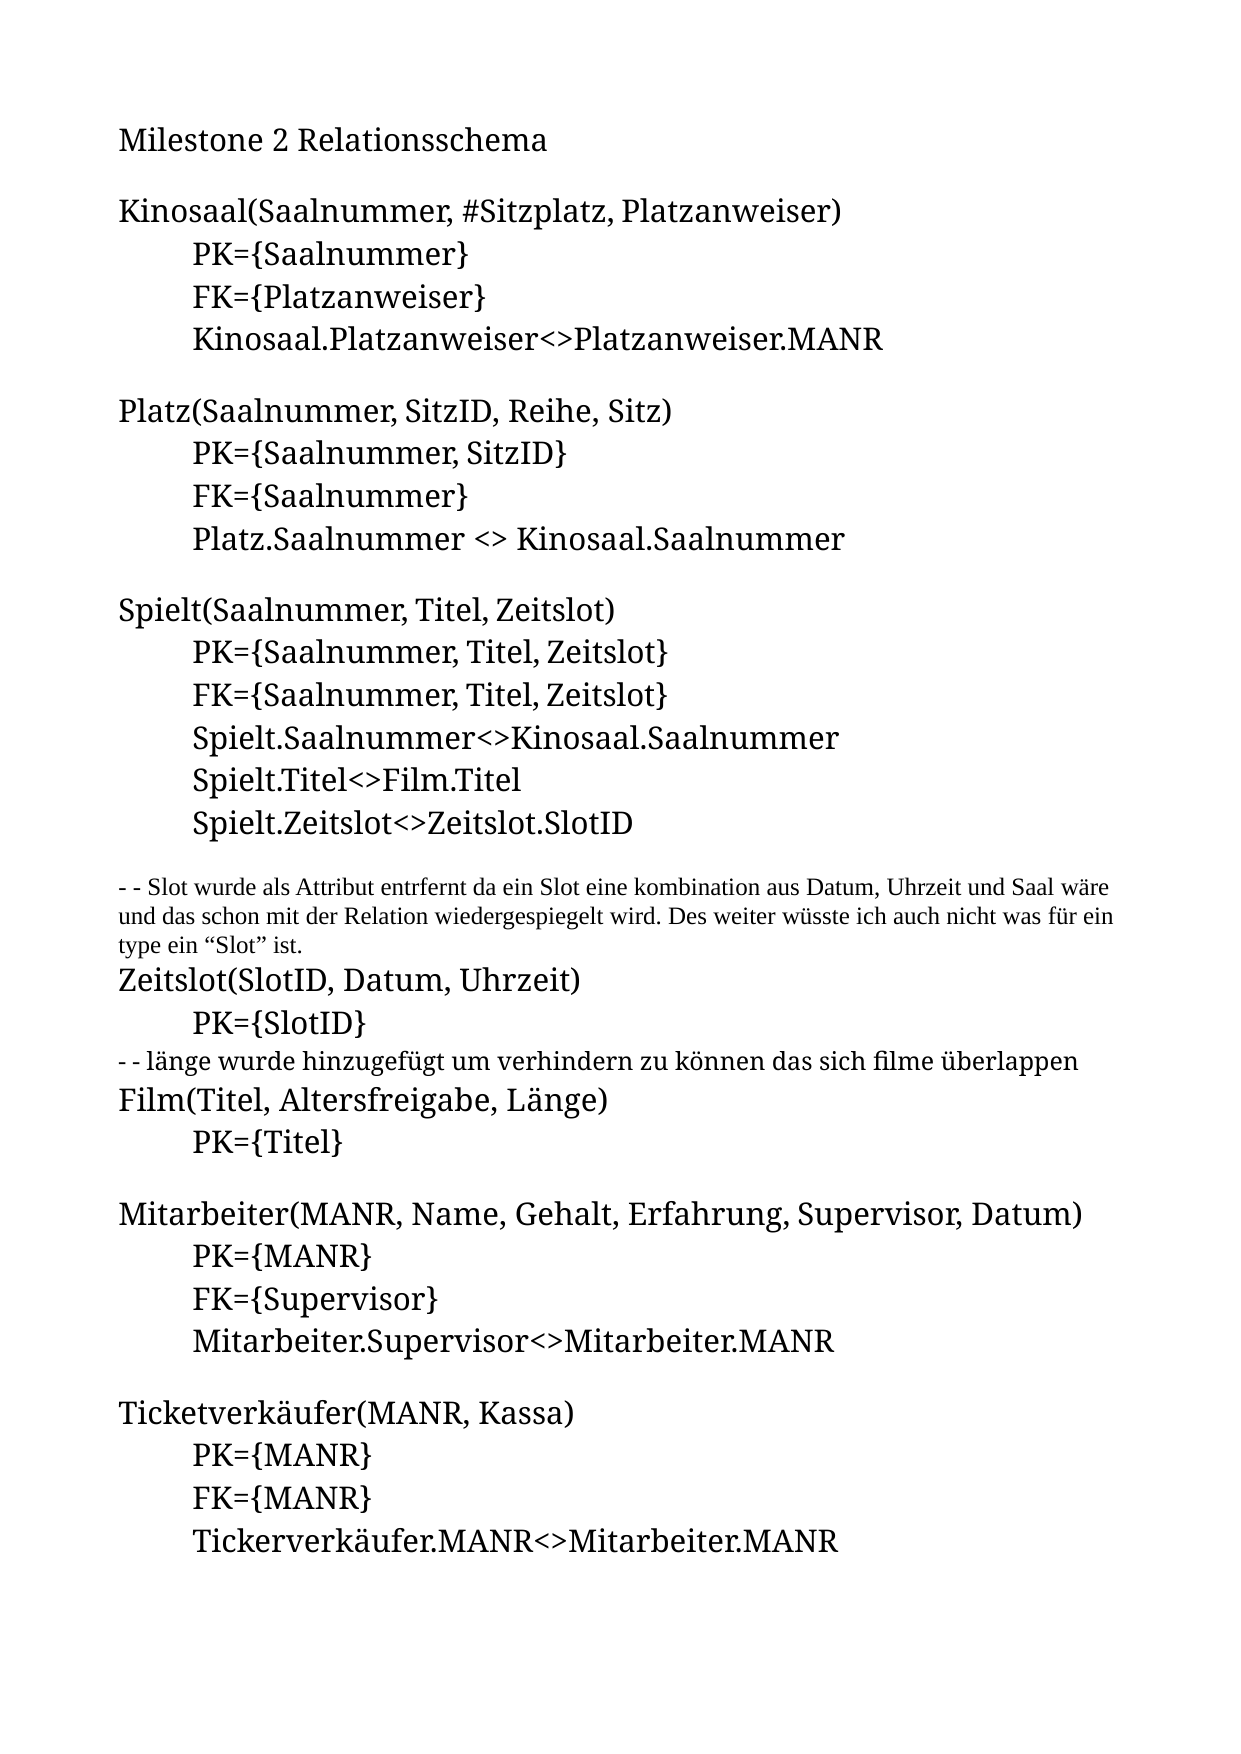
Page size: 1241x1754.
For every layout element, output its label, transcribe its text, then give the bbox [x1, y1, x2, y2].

text Spielt(Saalnummer, Titel, Zeitslot) PK={Saalnummer, Titel, Zeitslot} FK={Saalnummer, Titel, Zeitslot} Spielt.Saalnummer<>Kinosaal.Saalnummer Spielt.Titel<>Film.Titel Spielt.Zeitslot<>Zeitslot.SlotID [118, 559, 1122, 843]
text Mitarbeiter.Supervisor<>Mitarbeiter.MANR [118, 1319, 1122, 1362]
text Ticketverkäufer(MANR, Kassa) PK={MANR} FK={MANR} Tickerverkäufer.MANR<>Mitarbeiter.MANR [118, 1362, 1122, 1561]
text Platz(Saalnummer, SitzID, Reihe, Sitz) PK={Saalnummer, SitzID} FK={Saalnummer} Platz.Saalnummer <> Kinosaal.Saalnummer [118, 360, 1122, 559]
text - - länge wurde hinzugefügt um verhindern zu können das sich filme überlappen Film(Titel, Altersfreigabe, Länge) PK={Titel} [118, 1044, 1122, 1163]
text Milestone 2 Relationsschema [118, 118, 1122, 161]
text Mitarbeiter(MANR, Name, Gehalt, Erfahrung, Supervisor, Datum) PK={MANR} FK={Supervisor} [118, 1163, 1122, 1319]
text Kinosaal(Saalnummer, #Sitzplatz, Platzanweiser) PK={Saalnummer} FK={Platzanweiser} Kinosaal.Platzanweiser<>Platzanweiser.MANR [118, 161, 1122, 360]
text - - Slot wurde als Attribut entrfernt da ein Slot eine kombination aus Datum, Uhrzeit und Saal wäre und das schon mit der Relation wiedergespiegelt wird. Des weiter wüsste ich auch nicht was für ein type ein “Slot” ist. Zeitslot(SlotID, Datum, Uhrzeit) PK={SlotID} [118, 872, 1122, 1044]
